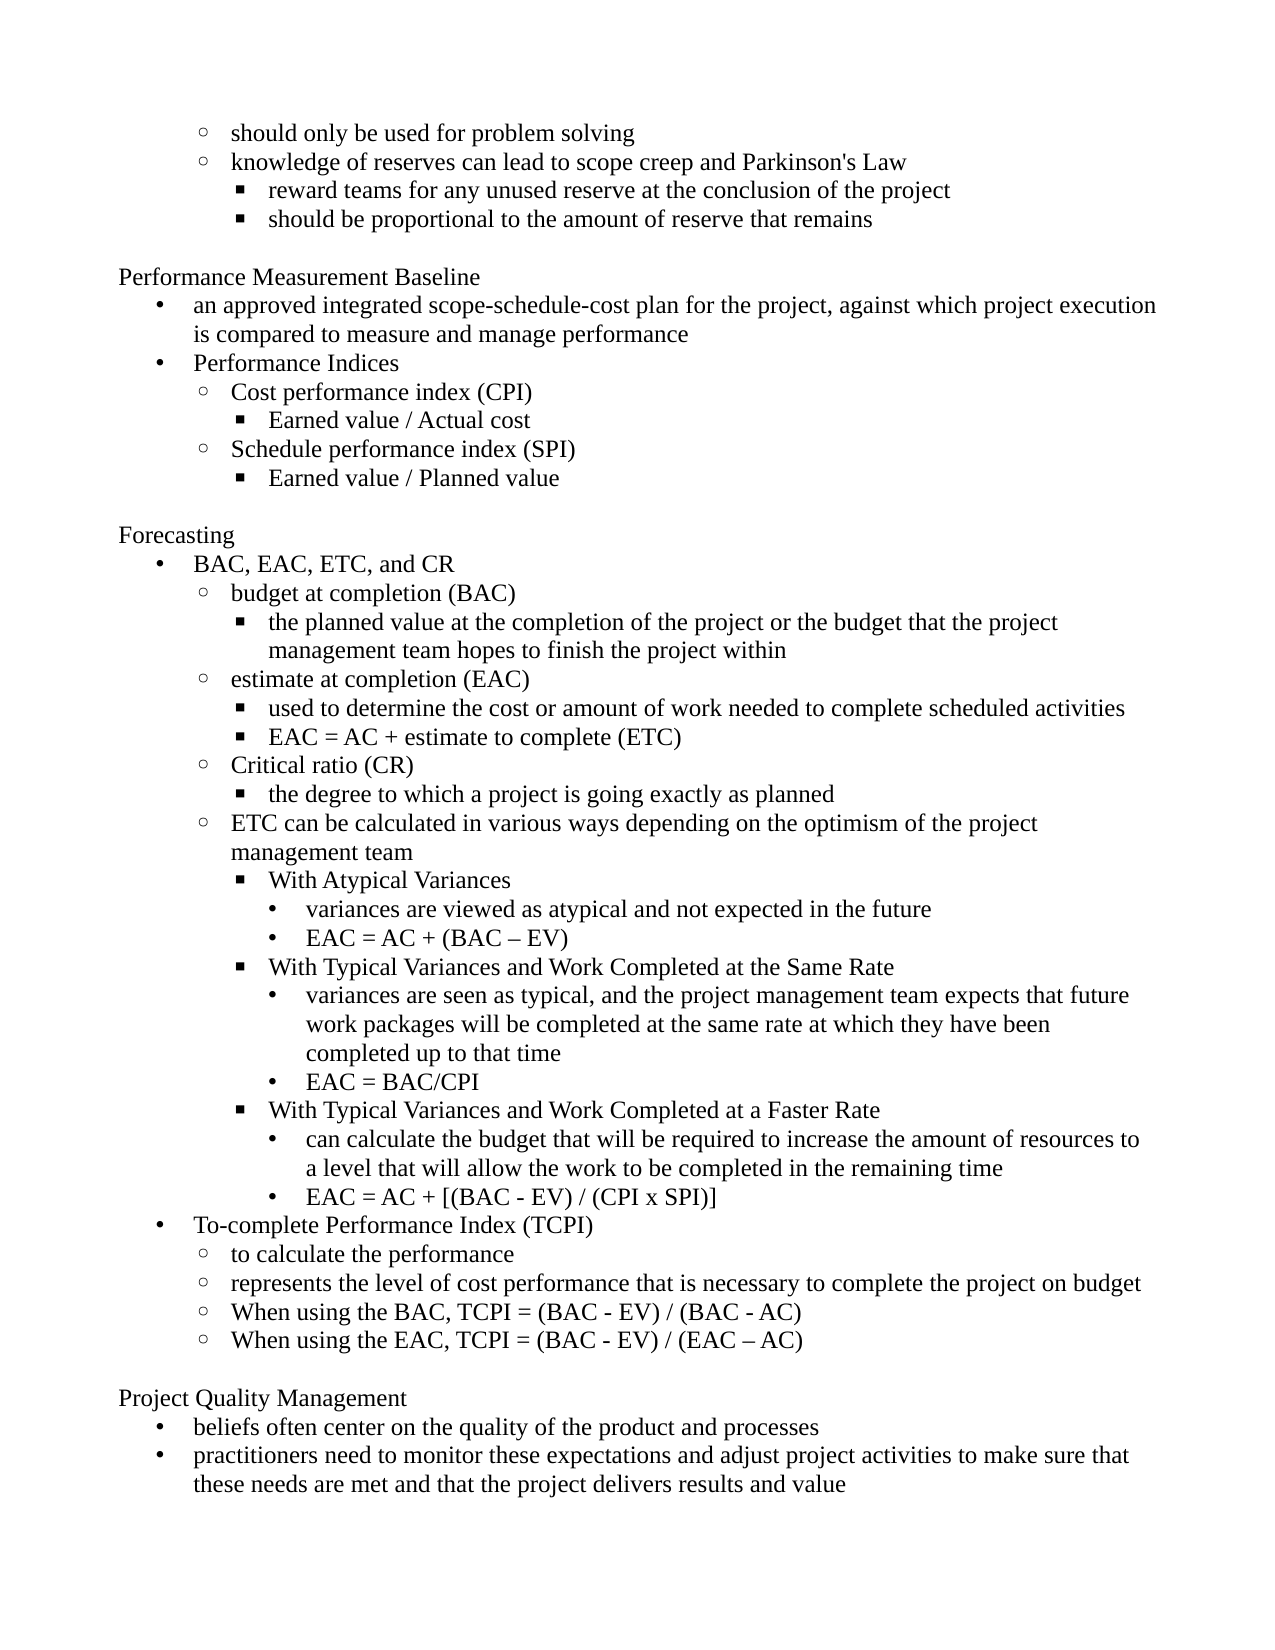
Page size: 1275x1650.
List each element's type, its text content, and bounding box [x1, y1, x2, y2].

list EAC = BAC/CPI [268, 1067, 1157, 1096]
list budget at completion (BAC) [193, 578, 1157, 607]
list used to determine the cost or amount of work needed to complete scheduled activities [231, 693, 1157, 722]
list knowledge of reserves can lead to scope creep and Parkinson's Law [193, 147, 1157, 176]
text Performance Measurement Baseline [118, 262, 1157, 291]
list When using the BAC, TCPI = (BAC - EV) / (BAC - AC) [193, 1297, 1157, 1326]
list to calculate the performance [193, 1239, 1157, 1268]
list an approved integrated scope-schedule-cost plan for the project, against which project execution is compared to measure and manage performance [156, 291, 1157, 348]
list reward teams for any unused reserve at the conclusion of the project [231, 176, 1157, 204]
list With Typical Variances and Work Completed at a Faster Rate [231, 1096, 1157, 1124]
list When using the EAC, TCPI = (BAC - EV) / (EAC – AC) [193, 1326, 1157, 1354]
list practitioners need to monitor these expectations and adjust project activities to make sure that these needs are met and that the project delivers results and value [156, 1441, 1157, 1498]
list Earned value / Actual cost [231, 406, 1157, 434]
list estimate at completion (EAC) [193, 664, 1157, 693]
list With Typical Variances and Work Completed at the Same Rate [231, 952, 1157, 981]
list Performance Indices [156, 348, 1157, 377]
text Project Quality Management [118, 1383, 1157, 1412]
list can calculate the budget that will be required to increase the amount of resources to a level that will allow the work to be completed in the remaining time [268, 1124, 1157, 1182]
list variances are viewed as atypical and not expected in the future [268, 894, 1157, 923]
list Schedule performance index (SPI) [193, 434, 1157, 463]
list variances are seen as typical, and the project management team expects that future work packages will be completed at the same rate at which they have been completed up to that time [268, 981, 1157, 1067]
list represents the level of cost performance that is necessary to complete the project on budget [193, 1268, 1157, 1297]
list ETC can be calculated in various ways depending on the optimism of the project management team [193, 808, 1157, 866]
list the degree to which a project is going exactly as planned [231, 779, 1157, 808]
text Forecasting [118, 521, 1157, 549]
list EAC = AC + [(BAC - EV) / (CPI x SPI)] [268, 1182, 1157, 1211]
list With Atypical Variances [231, 866, 1157, 894]
list BAC, EAC, ETC, and CR [156, 549, 1157, 578]
list the planned value at the completion of the project or the budget that the project management team hopes to finish the project within [231, 607, 1157, 664]
list EAC = AC + estimate to complete (ETC) [231, 722, 1157, 751]
list should be proportional to the amount of reserve that remains [231, 204, 1157, 233]
list Critical ratio (CR) [193, 751, 1157, 779]
list should only be used for problem solving [193, 118, 1157, 147]
list To-complete Performance Index (TCPI) [156, 1211, 1157, 1239]
list EAC = AC + (BAC – EV) [268, 923, 1157, 952]
list Cost performance index (CPI) [193, 377, 1157, 406]
list beliefs often center on the quality of the product and processes [156, 1412, 1157, 1441]
list Earned value / Planned value [231, 463, 1157, 492]
